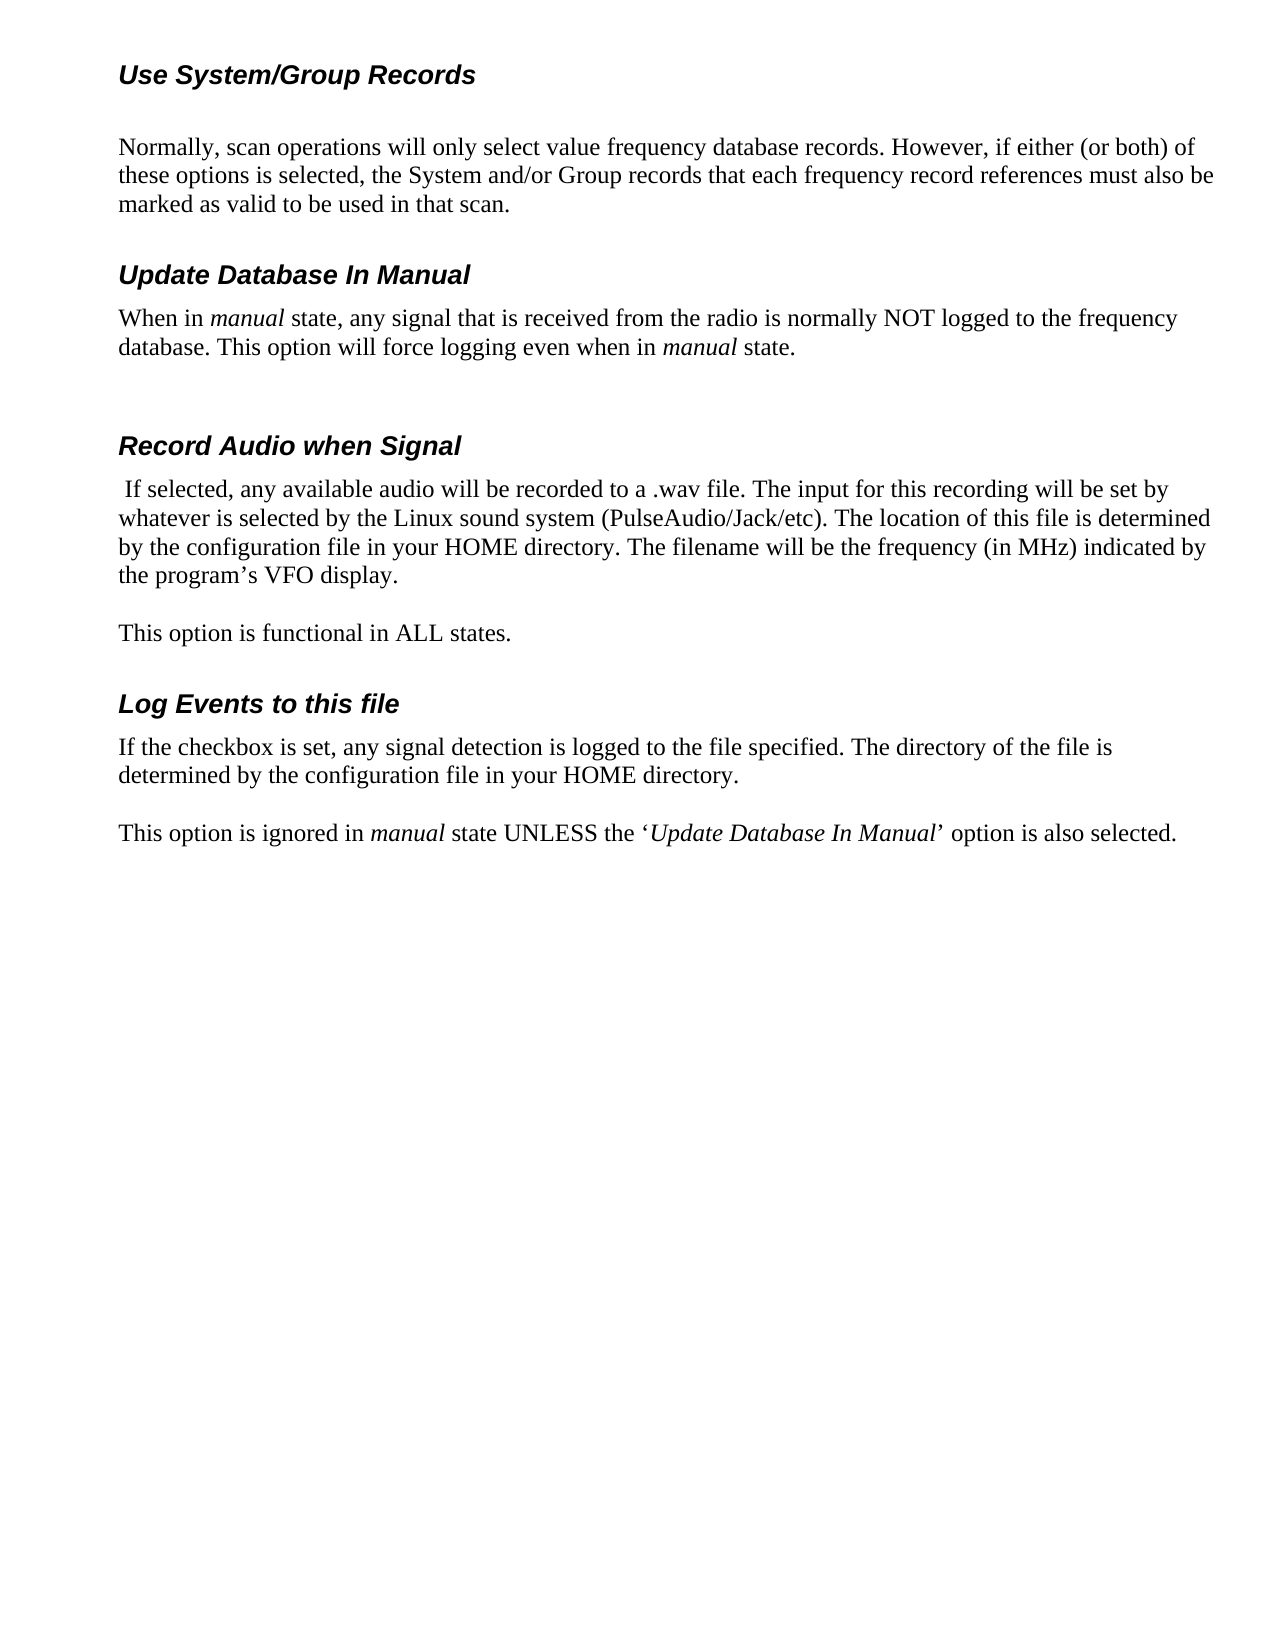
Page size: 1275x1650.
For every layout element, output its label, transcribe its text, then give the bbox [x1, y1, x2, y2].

text Normally, scan operations will only select value frequency database records. However, if either (or both) of these options is selected, the System and/or Group records that each frequency record references must also be marked as valid to be used in that scan. [118, 132, 1216, 218]
text When in manual state, any signal that is received from the radio is normally NOT logged to the frequency database. This option will force logging even when in manual state. [118, 303, 1216, 360]
text If selected, any available audio will be recorded to a .wav file. The input for this recording will be set by whatever is selected by the Linux sound system (PulseAudio/Jack/etc). The location of this file is determined by the configuration file in your HOME directory. The filename will be the frequency (in MHz) indicated by the program’s VFO display. [118, 474, 1216, 589]
subtitle Use System/Group Records [118, 59, 1216, 90]
text This option is functional in ALL states. [118, 618, 1216, 647]
text This option is ignored in manual state UNLESS the ‘Update Database In Manual’ option is also selected. [118, 818, 1216, 847]
subtitle Log Events to this file [118, 688, 1216, 719]
subtitle Record Audio when Signal [118, 430, 1216, 462]
text If the checkbox is set, any signal detection is logged to the file specified. The directory of the file is determined by the configuration file in your HOME directory. [118, 732, 1216, 789]
subtitle Update Database In Manual [118, 259, 1216, 290]
